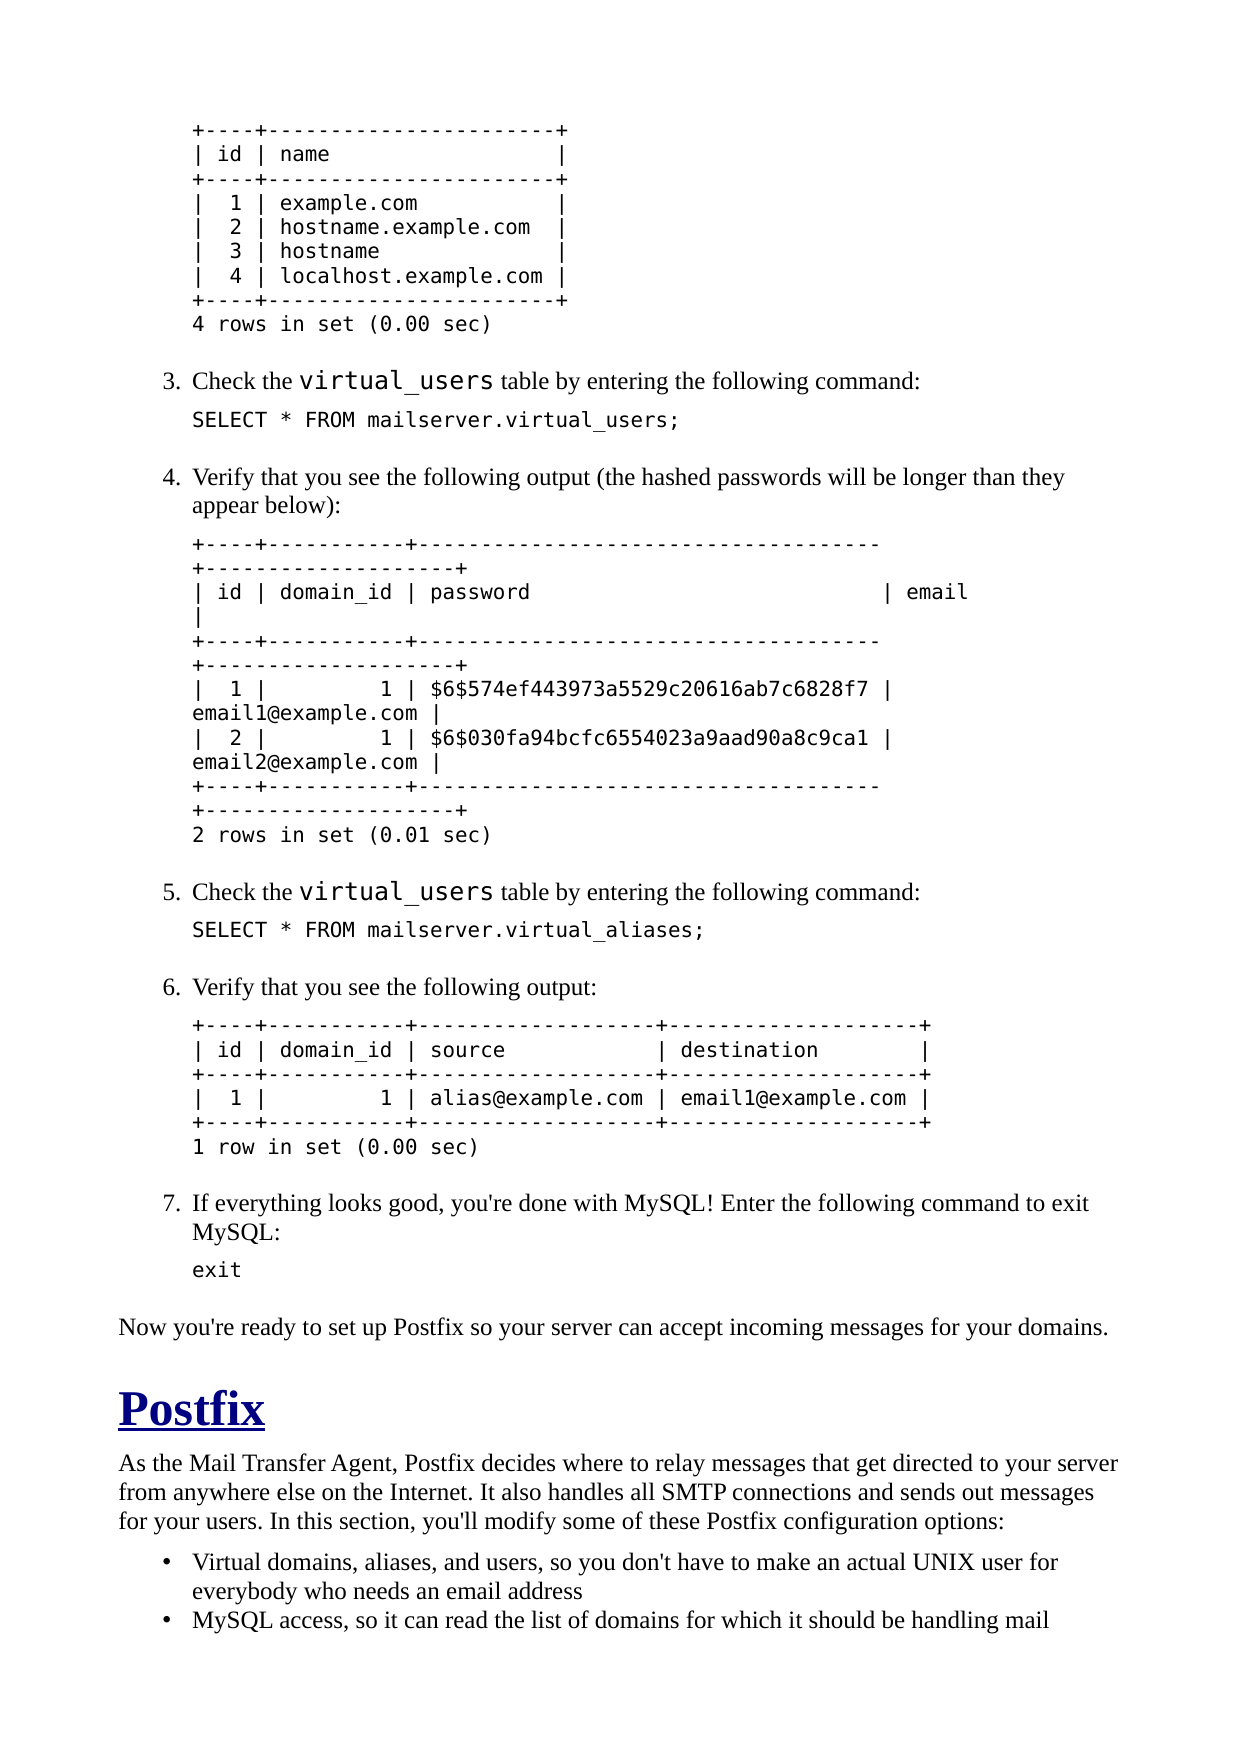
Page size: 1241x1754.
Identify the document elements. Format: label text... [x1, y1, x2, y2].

list Check the virtual_users table by entering the following command: [162, 877, 1122, 906]
list +----+-----------+-------------------------------------+--------------------+ [162, 629, 1122, 677]
list Check the virtual_users table by entering the following command: [162, 366, 1122, 395]
list +----+-----------+-------------------+--------------------+ [162, 1110, 1122, 1135]
list MySQL access, so it can read the list of domains for which it should be handling mail [162, 1605, 1122, 1633]
list | 2 | 1 | $6$030fa94bcfc6554023a9aad90a8c9ca1 | email2@example.com | [162, 726, 1122, 774]
list Virtual domains, aliases, and users, so you don't have to make an actual UNIX user for everybody who needs an email address [162, 1547, 1122, 1605]
text Now you're ready to set up Postfix so your server can accept incoming messages for your domains. [118, 1312, 1122, 1341]
list SELECT * FROM mailserver.virtual_users; [162, 408, 1122, 432]
list 2 rows in set (0.01 sec) [162, 823, 1122, 847]
list exit [162, 1258, 1122, 1283]
list | 1 | example.com | [162, 191, 1122, 215]
list | 4 | localhost.example.com | [162, 264, 1122, 288]
list 4 rows in set (0.00 sec) [162, 312, 1122, 337]
list +----+-----------+-------------------+--------------------+ [162, 1013, 1122, 1038]
list | id | domain_id | source | destination | [162, 1038, 1122, 1062]
list If everything looks good, you're done with MySQL! Enter the following command to exit MySQL: [162, 1188, 1122, 1246]
list | 3 | hostname | [162, 239, 1122, 264]
list Verify that you see the following output (the hashed passwords will be longer than they appear below): [162, 462, 1122, 519]
text As the Mail Transfer Agent, Postfix decides where to relay messages that get directed to your server from anywhere else on the Internet. It also handles all SMTP connections and sends out messages for your users. In this section, you'll modify some of these Postfix configuration options: [118, 1448, 1122, 1535]
list | 2 | hostname.example.com | [162, 215, 1122, 239]
list | 1 | 1 | $6$574ef443973a5529c20616ab7c6828f7 | email1@example.com | [162, 677, 1122, 726]
list 1 row in set (0.00 sec) [162, 1135, 1122, 1159]
list +----+-----------+-------------------------------------+--------------------+ [162, 532, 1122, 580]
list +----+-----------+-------------------------------------+--------------------+ [162, 774, 1122, 823]
list | id | name | [162, 142, 1122, 167]
subtitle Postfix [118, 1378, 1122, 1436]
list SELECT * FROM mailserver.virtual_aliases; [162, 918, 1122, 943]
list +----+-----------------------+ [162, 167, 1122, 191]
list +----+-----------------------+ [162, 288, 1122, 312]
list | id | domain_id | password | email | [162, 580, 1122, 629]
list +----+-----------+-------------------+--------------------+ [162, 1062, 1122, 1086]
list Verify that you see the following output: [162, 972, 1122, 1001]
list +----+-----------------------+ [162, 118, 1122, 142]
list | 1 | 1 | alias@example.com | email1@example.com | [162, 1086, 1122, 1110]
